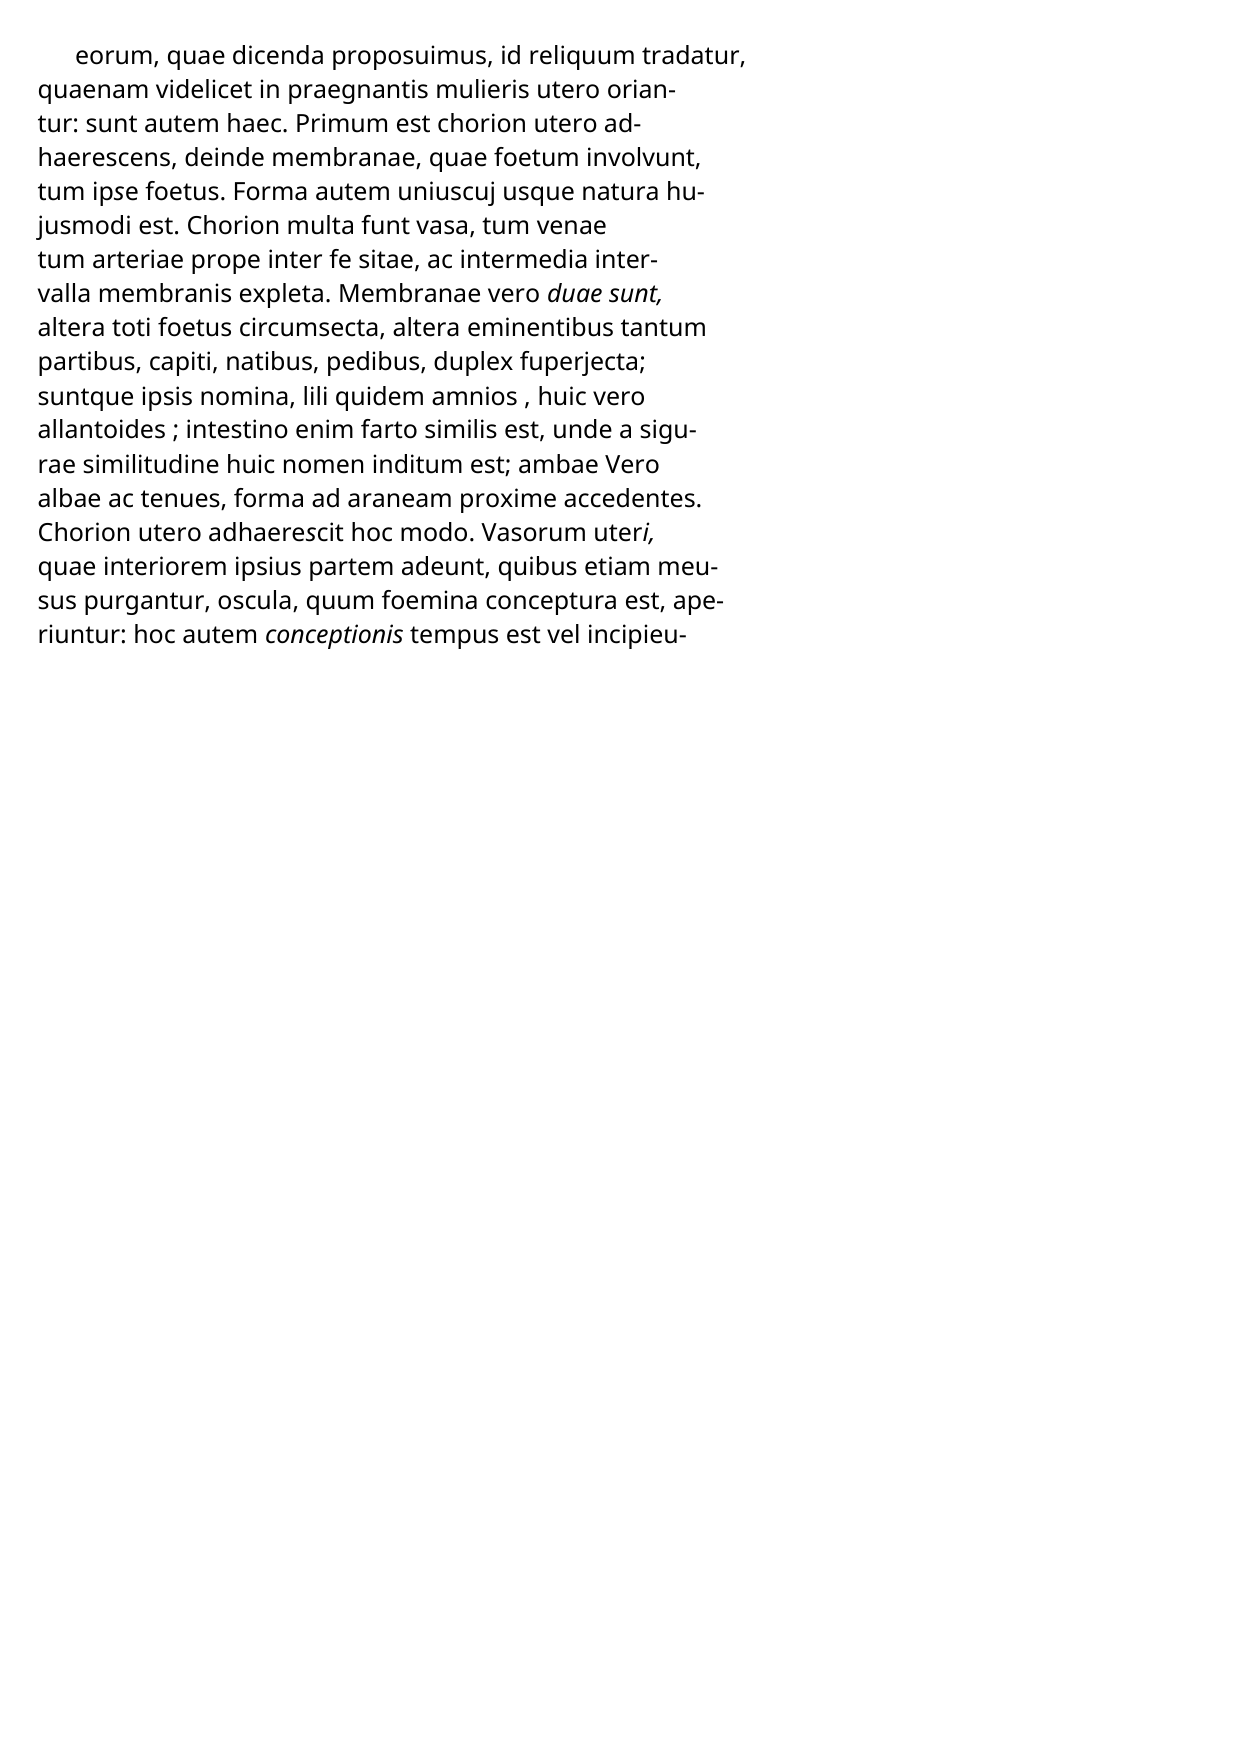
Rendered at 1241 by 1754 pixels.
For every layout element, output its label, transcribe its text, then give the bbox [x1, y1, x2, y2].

text eorum, quae dicenda proposuimus, id reliquum tradatur, quaenam videlicet in praegnantis mulieris utero orian- tur: sunt autem haec. Primum est chorion utero ad- haerescens, deinde membranae, quae foetum involvunt, tum ipse foetus. Forma autem uniuscuj usque natura hu- jusmodi est. Chorion multa funt vasa, tum venae tum arteriae prope inter fe sitae, ac intermedia inter- valla membranis expleta. Membranae vero duae sunt, altera toti foetus circumsecta, altera eminentibus tantum partibus, capiti, natibus, pedibus, duplex fuperjecta; suntque ipsis nomina, lili quidem amnios , huic vero allantoides ; intestino enim farto similis est, unde a sigu- rae similitudine huic nomen inditum est; ambae Vero albae ac tenues, forma ad araneam proxime accedentes. Chorion utero adhaerescit hoc modo. Vasorum uteri, quae interiorem ipsius partem adeunt, quibus etiam meu- sus purgantur, oscula, quum foemina conceptura est, ape- riuntur: hoc autem conceptionis tempus est vel incipieu- [37, 37, 1203, 651]
